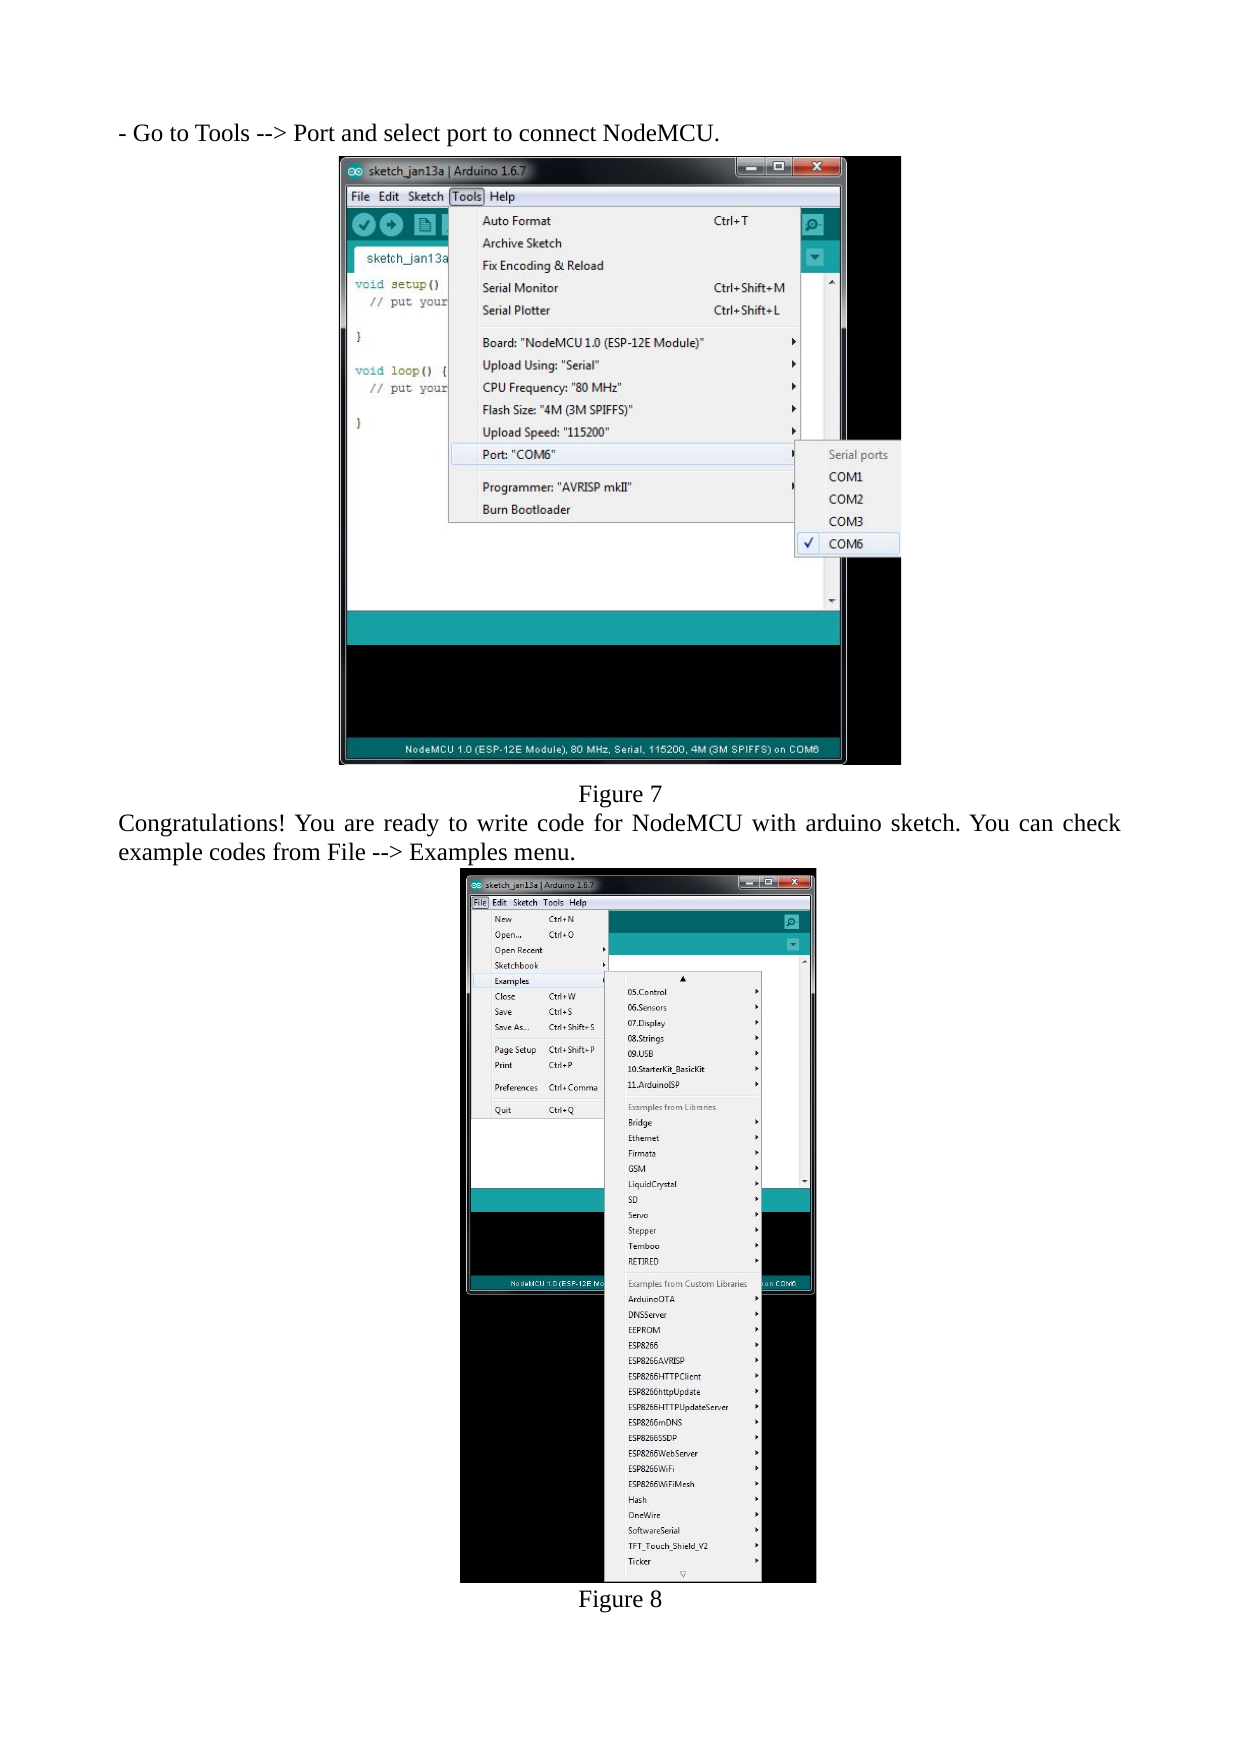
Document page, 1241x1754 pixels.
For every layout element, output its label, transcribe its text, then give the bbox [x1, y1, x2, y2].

text Figure 7 [118, 779, 1122, 808]
picture [338, 156, 902, 765]
text - Go to Tools --> Port and select port to connect NodeMCU. [118, 118, 1122, 147]
picture [460, 868, 817, 1583]
text Congratulations! You are ready to write code for NodeMCU with arduino sketch. You can check example codes from File --> Examples menu. [118, 808, 1122, 866]
text Figure 8 [118, 1584, 1122, 1613]
